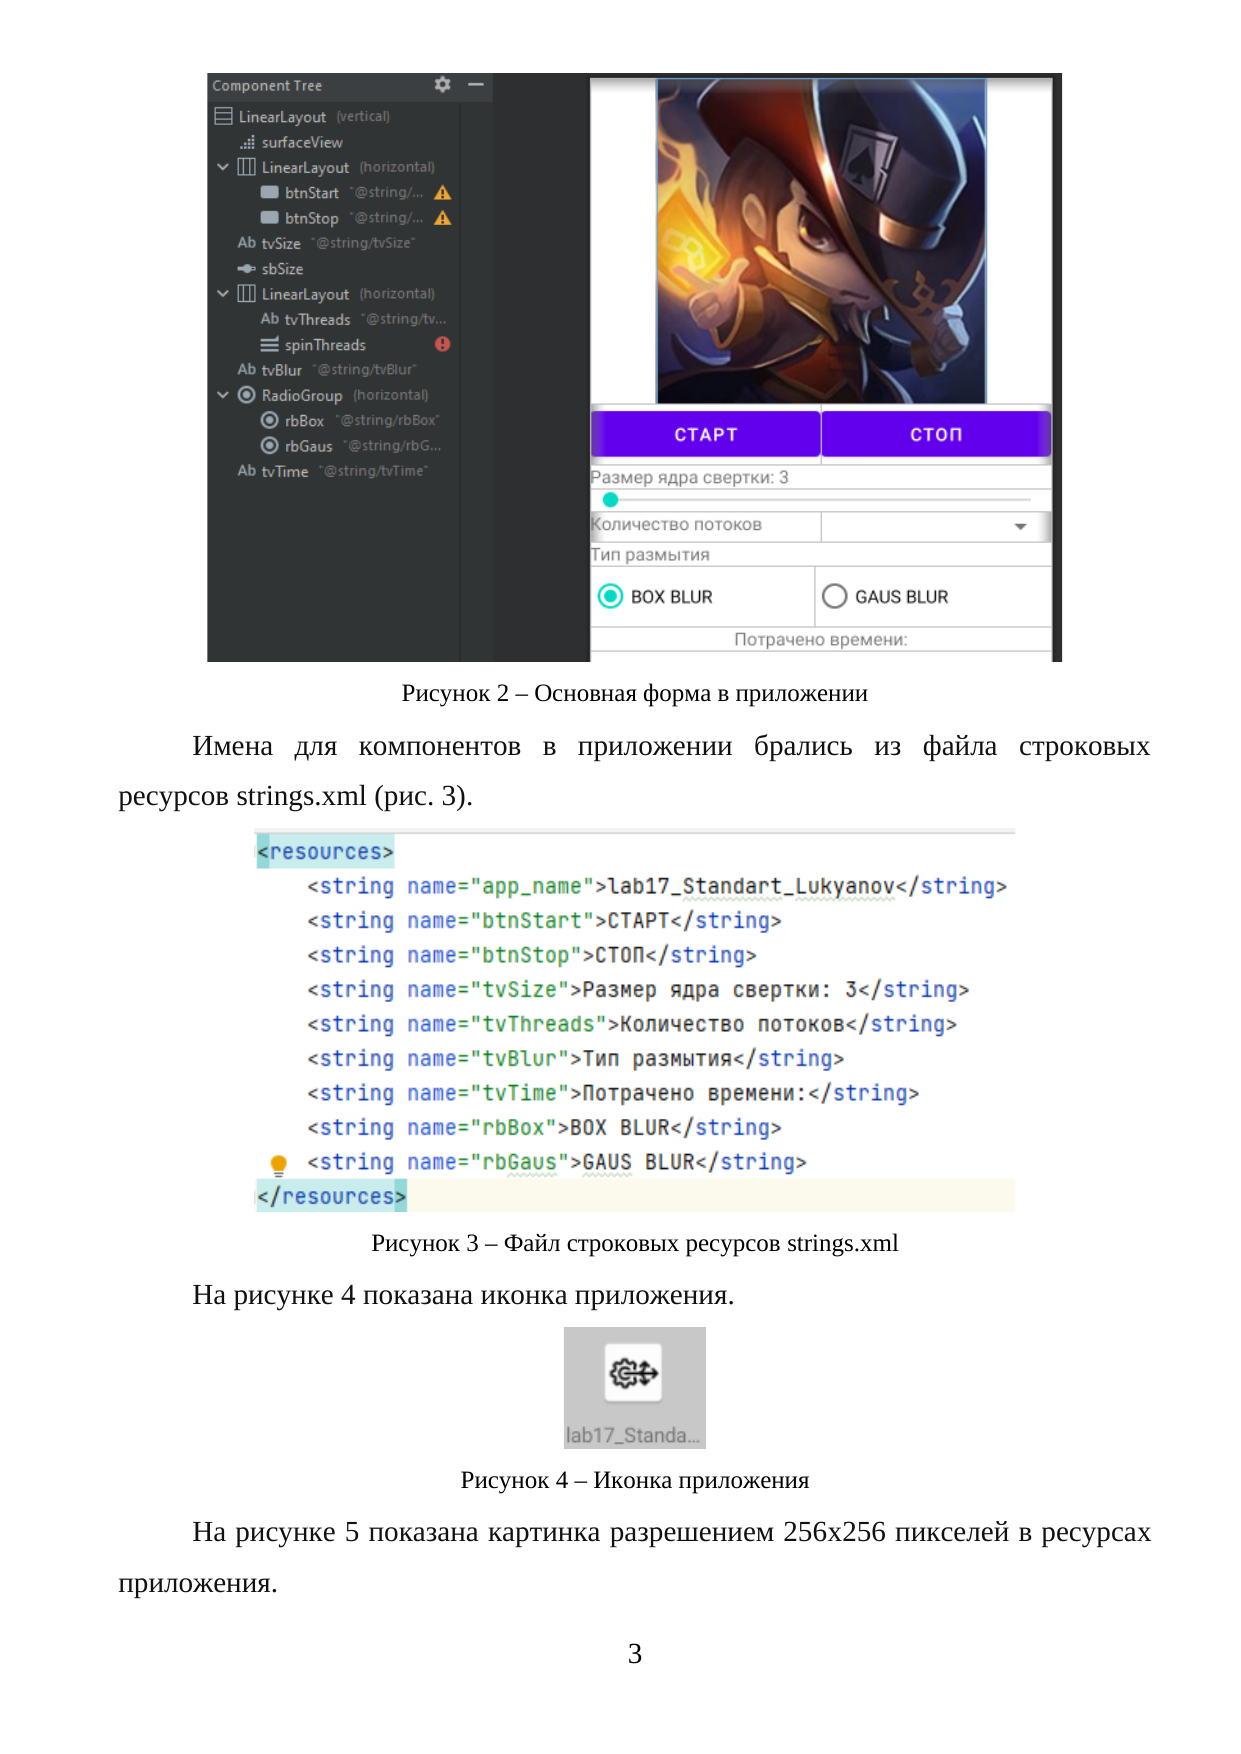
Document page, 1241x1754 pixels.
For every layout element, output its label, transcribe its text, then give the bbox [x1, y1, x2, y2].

text Рисунок 4 – Иконка приложения [118, 1465, 1152, 1494]
text Рисунок 3 – Файл строковых ресурсов strings.xml [118, 1228, 1152, 1257]
text Рисунок 2 – Основная форма в приложении [118, 678, 1152, 707]
text На рисунке 4 показана иконка приложения. [118, 1277, 1152, 1311]
text Имена для компонентов в приложении брались из файла строковых ресурсов strings.xml (рис. 3). [118, 728, 1152, 812]
text На рисунке 5 показана картинка разрешением 256x256 пикселей в ресурсах приложения. [118, 1514, 1152, 1598]
